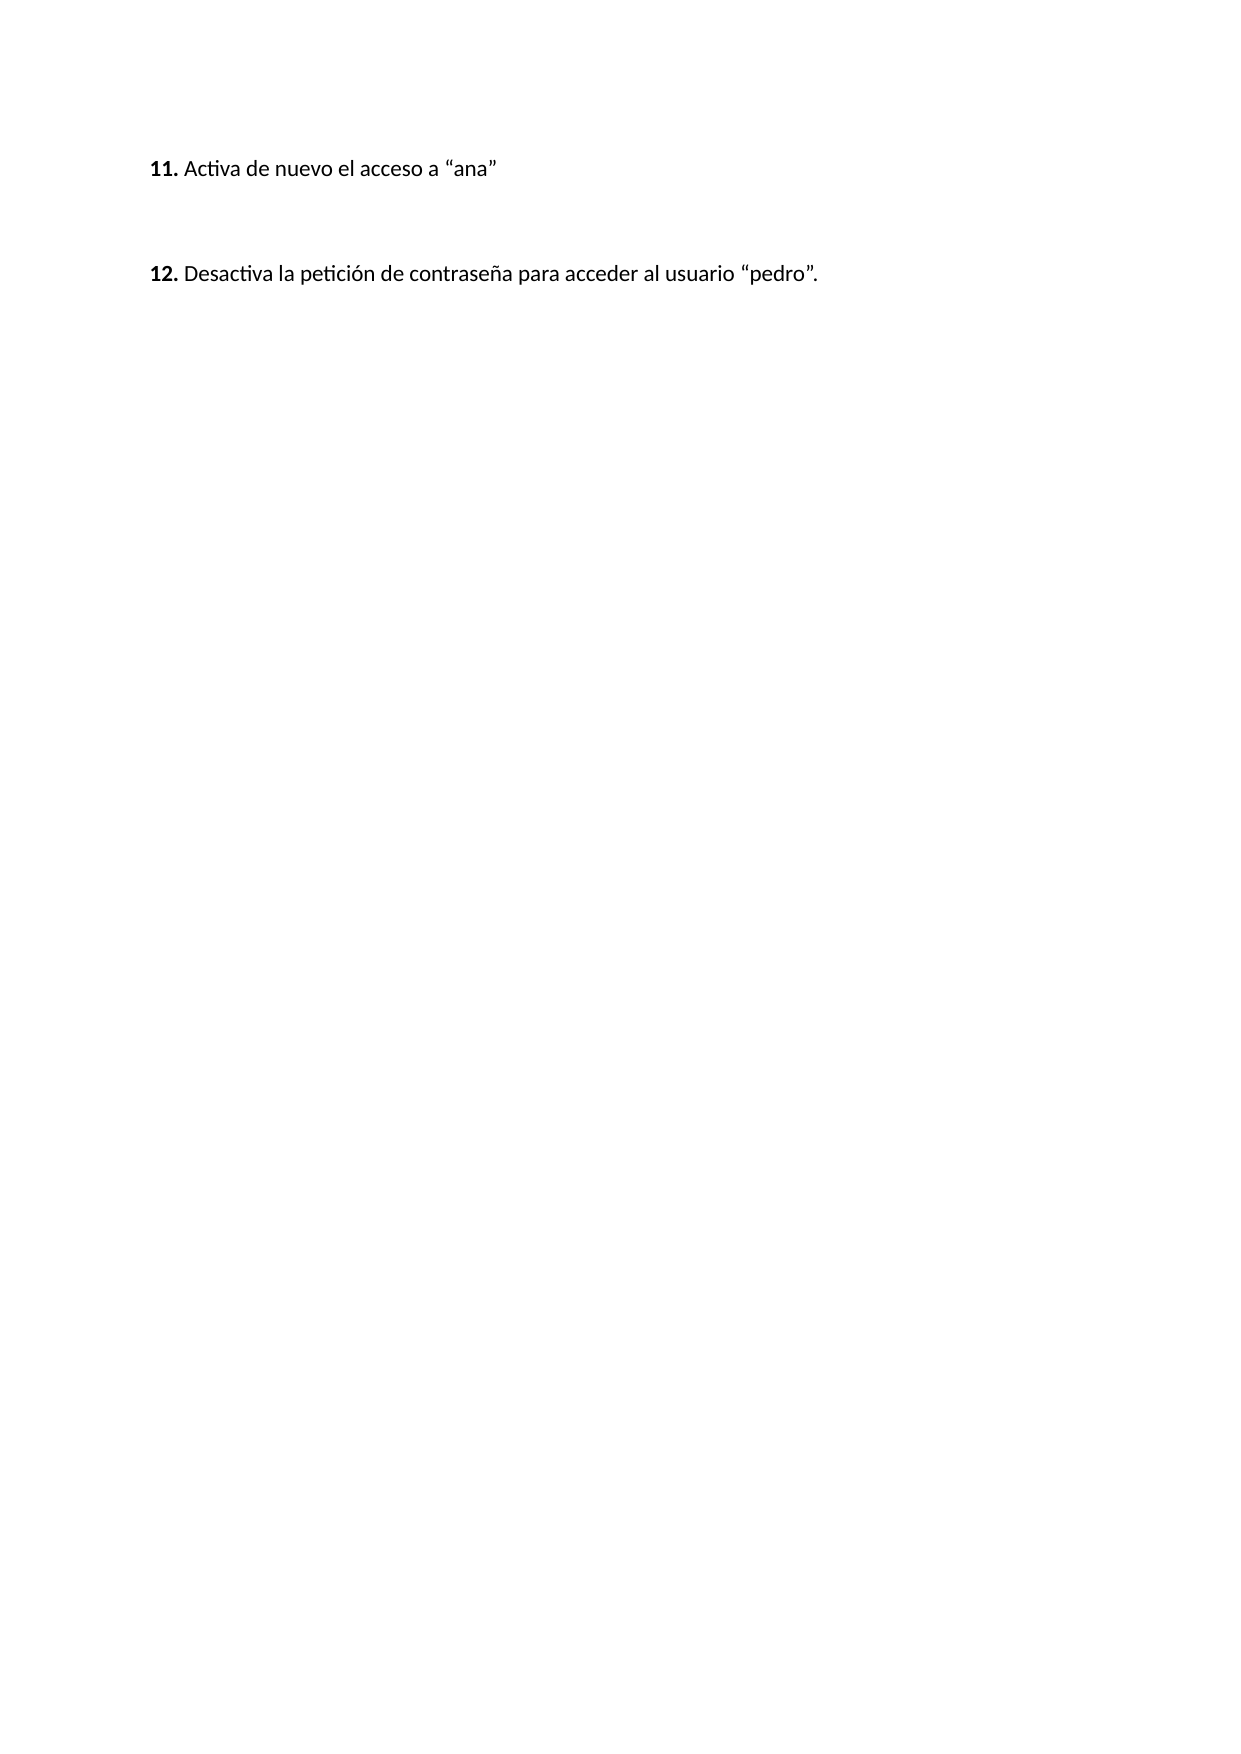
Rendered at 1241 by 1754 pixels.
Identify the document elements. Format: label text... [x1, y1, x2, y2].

text 11. Activa de nuevo el acceso a “ana” [148, 154, 1106, 182]
text 12. Desactiva la petición de contraseña para acceder al usuario “pedro”. [149, 259, 1122, 288]
